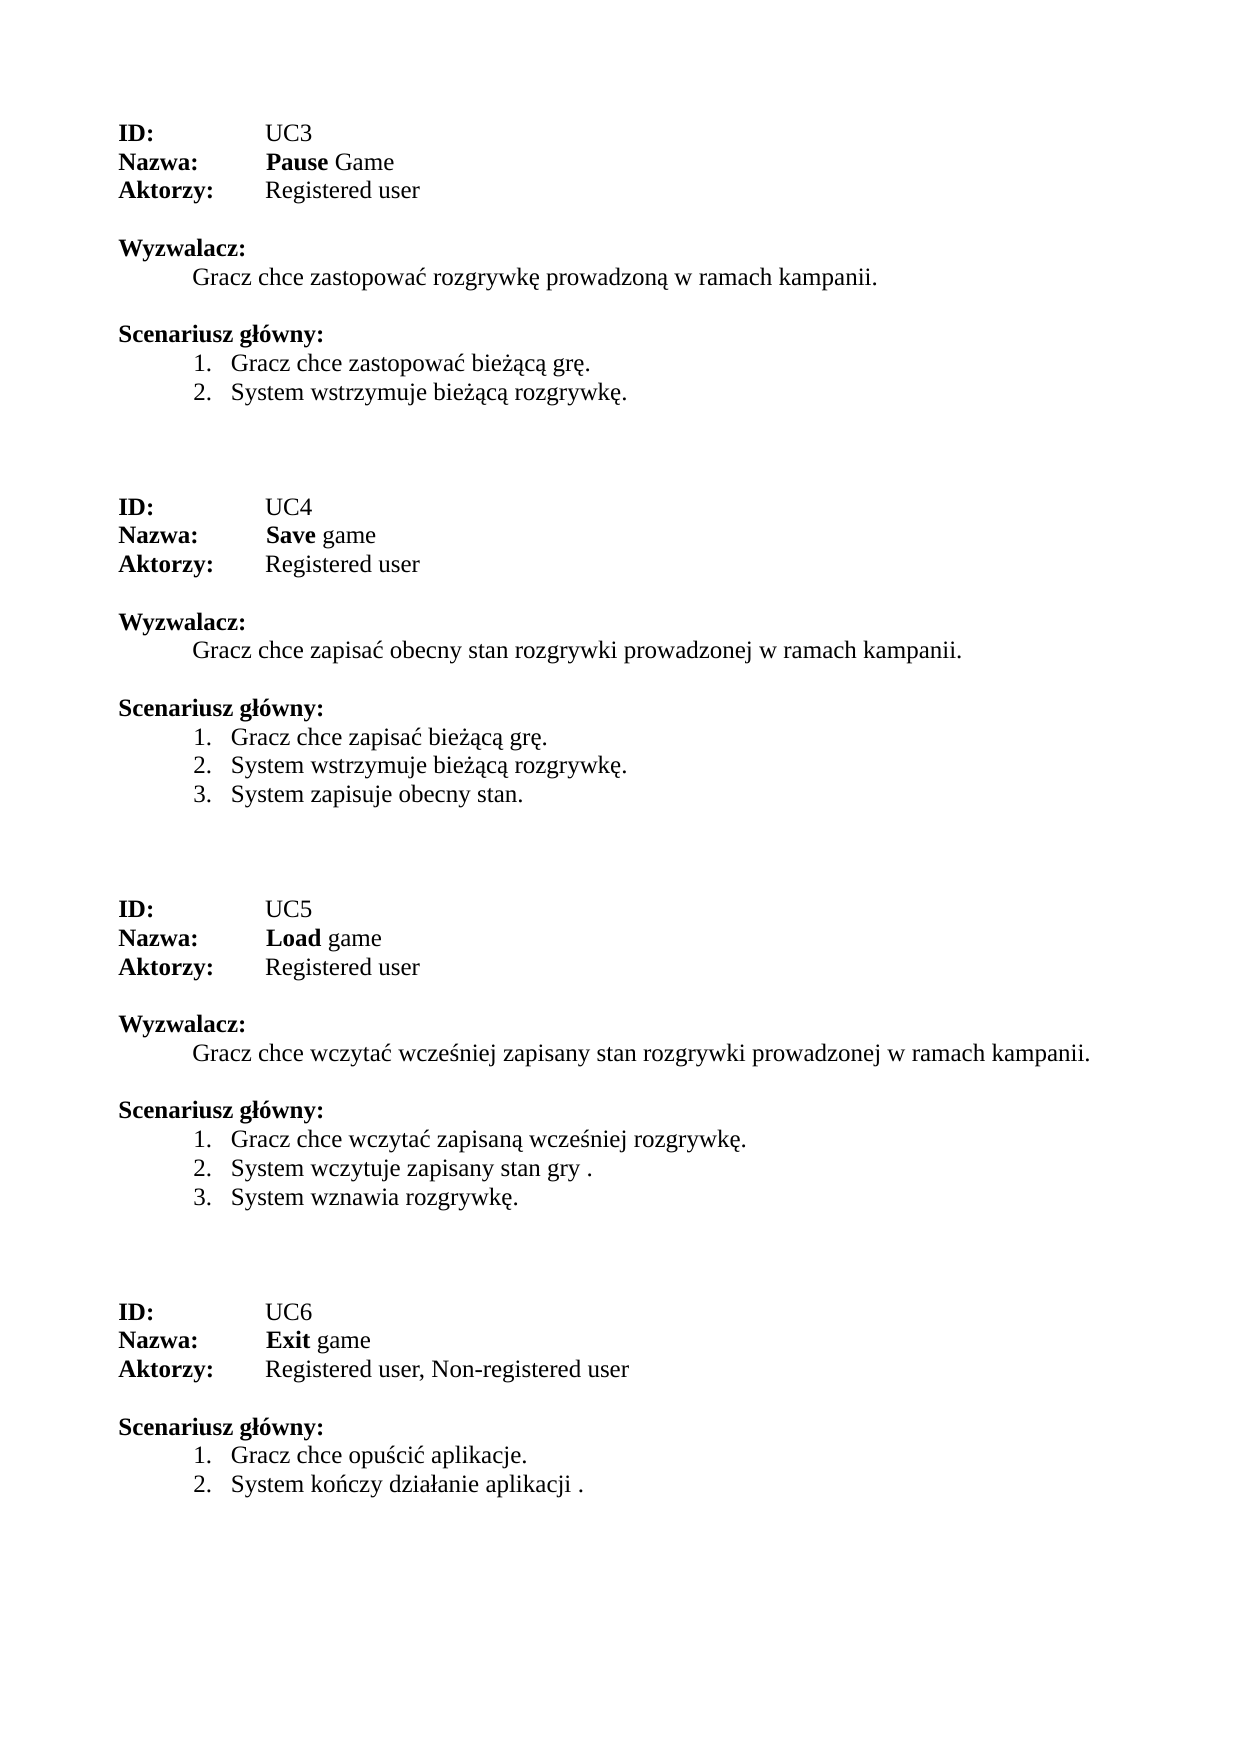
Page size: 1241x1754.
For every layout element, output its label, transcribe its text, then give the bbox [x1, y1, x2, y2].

text Nazwa: Exit game [118, 1326, 1122, 1354]
text Nazwa: Load game [118, 923, 1122, 952]
text Scenariusz główny: [118, 1096, 1122, 1124]
text Gracz chce zapisać obecny stan rozgrywki prowadzonej w ramach kampanii. [118, 636, 1122, 664]
text Aktorzy: Registered user [118, 952, 1122, 981]
list System wstrzymuje bieżącą rozgrywkę. [193, 751, 1122, 779]
list System kończy działanie aplikacji . [193, 1469, 1122, 1498]
text Aktorzy: Registered user [118, 176, 1122, 204]
list Gracz chce opuścić aplikacje. [193, 1441, 1122, 1469]
text Scenariusz główny: [118, 693, 1122, 722]
list Gracz chce zapisać bieżącą grę. [193, 722, 1122, 751]
list System wczytuje zapisany stan gry . [193, 1153, 1122, 1182]
text ID: UC6 [118, 1297, 1122, 1326]
text ID: UC5 [118, 894, 1122, 923]
text Scenariusz główny: [118, 1412, 1122, 1441]
text Aktorzy: Registered user [118, 549, 1122, 578]
text ID: UC3 [118, 118, 1122, 147]
text Nazwa: Pause Game [118, 147, 1122, 176]
list Gracz chce wczytać zapisaną wcześniej rozgrywkę. [193, 1124, 1122, 1153]
list System zapisuje obecny stan. [193, 779, 1122, 808]
text Wyzwalacz: [118, 1009, 1122, 1038]
text Wyzwalacz: [118, 607, 1122, 636]
list System wstrzymuje bieżącą rozgrywkę. [193, 377, 1122, 406]
text Aktorzy: Registered user, Non-registered user [118, 1354, 1122, 1383]
text Nazwa: Save game [118, 521, 1122, 549]
text Wyzwalacz: [118, 233, 1122, 262]
list Gracz chce zastopować bieżącą grę. [193, 348, 1122, 377]
text ID: UC4 [118, 492, 1122, 521]
text Gracz chce zastopować rozgrywkę prowadzoną w ramach kampanii. [118, 262, 1122, 291]
text Scenariusz główny: [118, 319, 1122, 348]
list System wznawia rozgrywkę. [193, 1182, 1122, 1211]
text Gracz chce wczytać wcześniej zapisany stan rozgrywki prowadzonej w ramach kampanii. [118, 1038, 1122, 1067]
